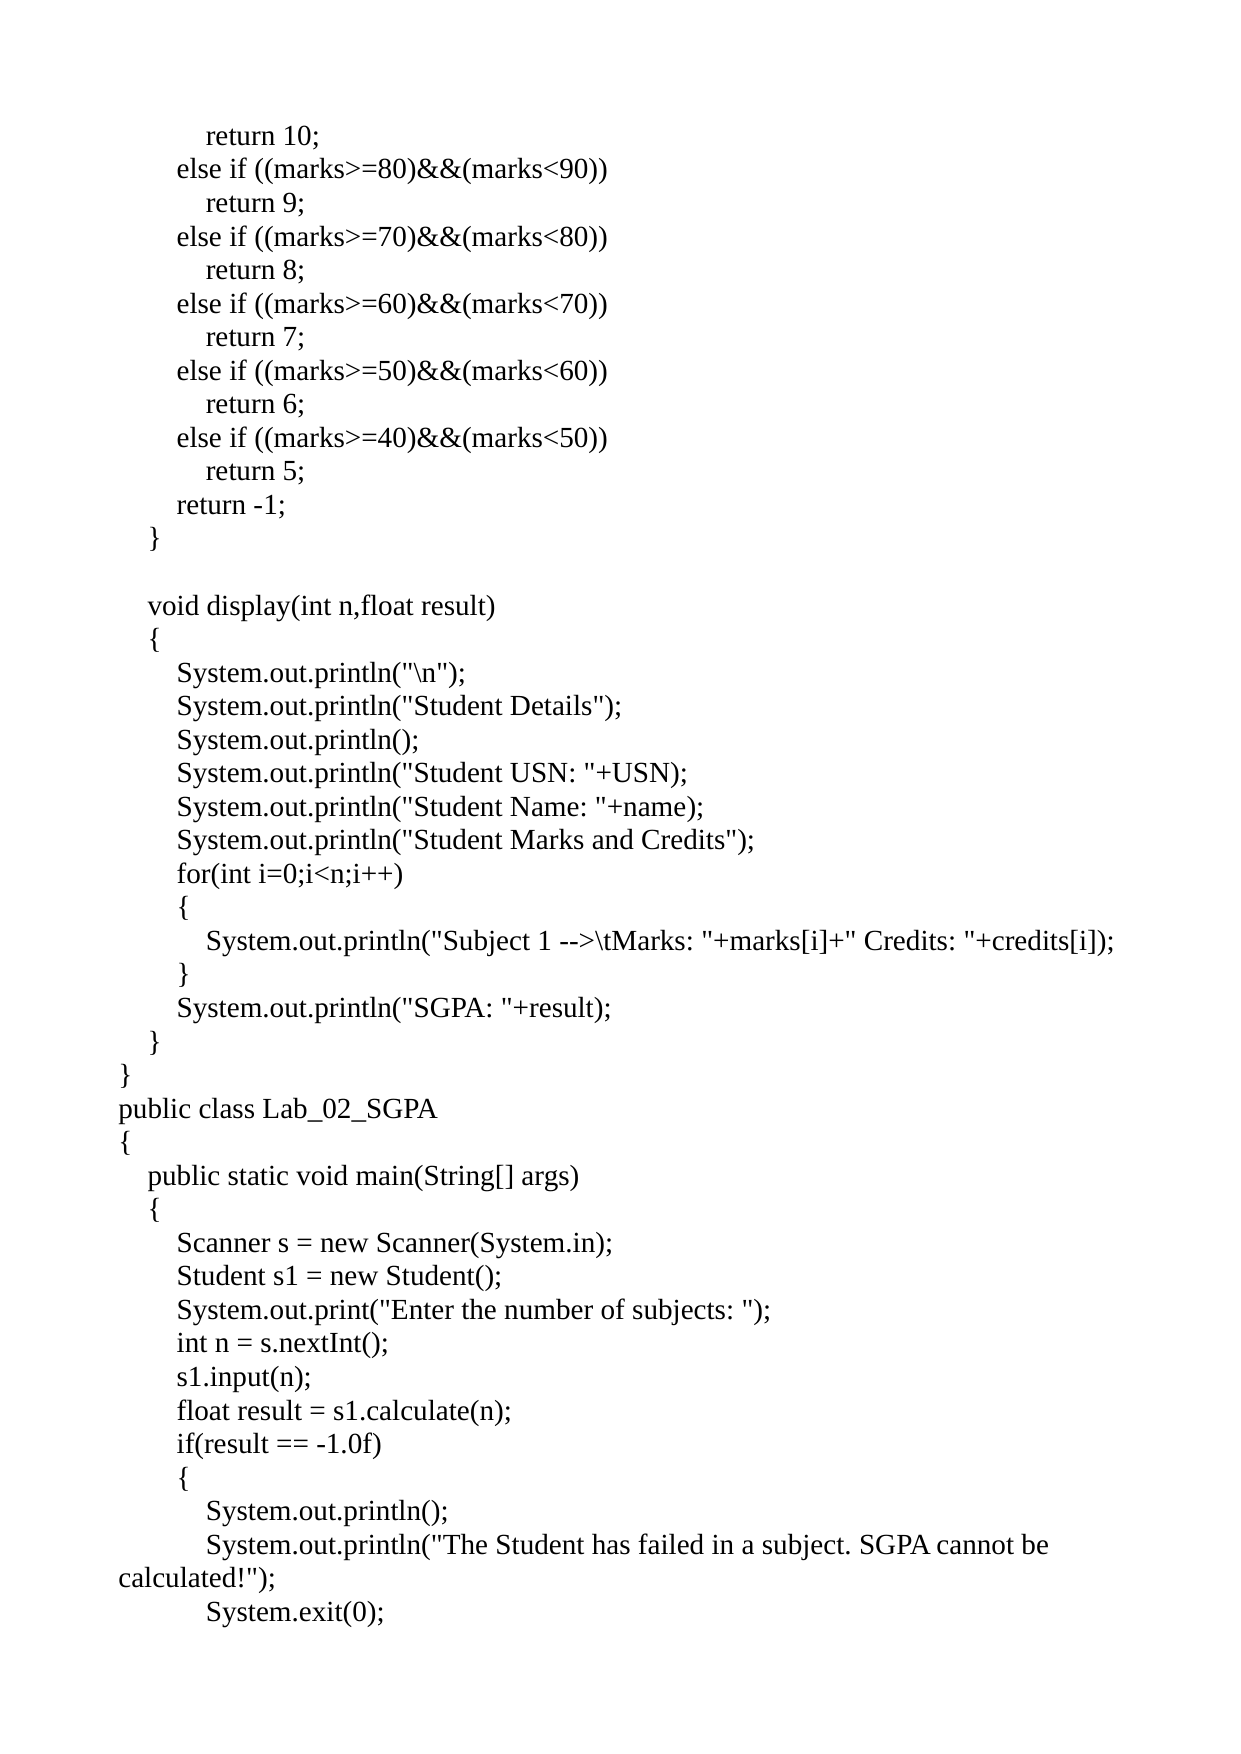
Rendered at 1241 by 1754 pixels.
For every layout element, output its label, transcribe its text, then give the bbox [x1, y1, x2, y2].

text System.exit(0); [118, 1594, 1122, 1627]
text } [118, 957, 1122, 990]
text else if ((marks>=60)&&(marks<70)) [118, 286, 1122, 319]
text { [118, 621, 1122, 655]
text } [118, 521, 1122, 554]
text Scanner s = new Scanner(System.in); [118, 1225, 1122, 1258]
text public static void main(String[] args) [118, 1158, 1122, 1191]
text System.out.println("\n"); [118, 655, 1122, 688]
text return 5; [118, 453, 1122, 487]
text System.out.println("Student USN: "+USN); [118, 755, 1122, 789]
text else if ((marks>=70)&&(marks<80)) [118, 219, 1122, 252]
text else if ((marks>=80)&&(marks<90)) [118, 152, 1122, 185]
text System.out.println(); [118, 722, 1122, 755]
text return 9; [118, 185, 1122, 219]
text if(result == -1.0f) [118, 1426, 1122, 1460]
text return 7; [118, 319, 1122, 353]
text { [118, 1124, 1122, 1158]
text { [118, 1460, 1122, 1493]
text for(int i=0;i<n;i++) [118, 856, 1122, 889]
text else if ((marks>=40)&&(marks<50)) [118, 420, 1122, 453]
text Student s1 = new Student(); [118, 1258, 1122, 1292]
text s1.input(n); [118, 1359, 1122, 1393]
text System.out.println("Student Name: "+name); [118, 789, 1122, 822]
text public class Lab_02_SGPA [118, 1091, 1122, 1124]
text } [118, 1024, 1122, 1057]
text return 10; [118, 118, 1122, 152]
text float result = s1.calculate(n); [118, 1393, 1122, 1426]
text { [118, 1191, 1122, 1225]
text return 6; [118, 386, 1122, 420]
text System.out.println("The Student has failed in a subject. SGPA cannot be calculated!"); [118, 1527, 1122, 1594]
text { [118, 889, 1122, 923]
text int n = s.nextInt(); [118, 1326, 1122, 1359]
text System.out.println("Subject 1 -->\tMarks: "+marks[i]+" Credits: "+credits[i]); [118, 923, 1122, 957]
text System.out.println("SGPA: "+result); [118, 990, 1122, 1024]
text } [118, 1057, 1122, 1091]
text System.out.println("Student Marks and Credits"); [118, 822, 1122, 856]
text System.out.print("Enter the number of subjects: "); [118, 1292, 1122, 1326]
text return -1; [118, 487, 1122, 521]
text return 8; [118, 252, 1122, 286]
text System.out.println(); [118, 1493, 1122, 1527]
text else if ((marks>=50)&&(marks<60)) [118, 353, 1122, 386]
text void display(int n,float result) [118, 588, 1122, 621]
text System.out.println("Student Details"); [118, 688, 1122, 722]
